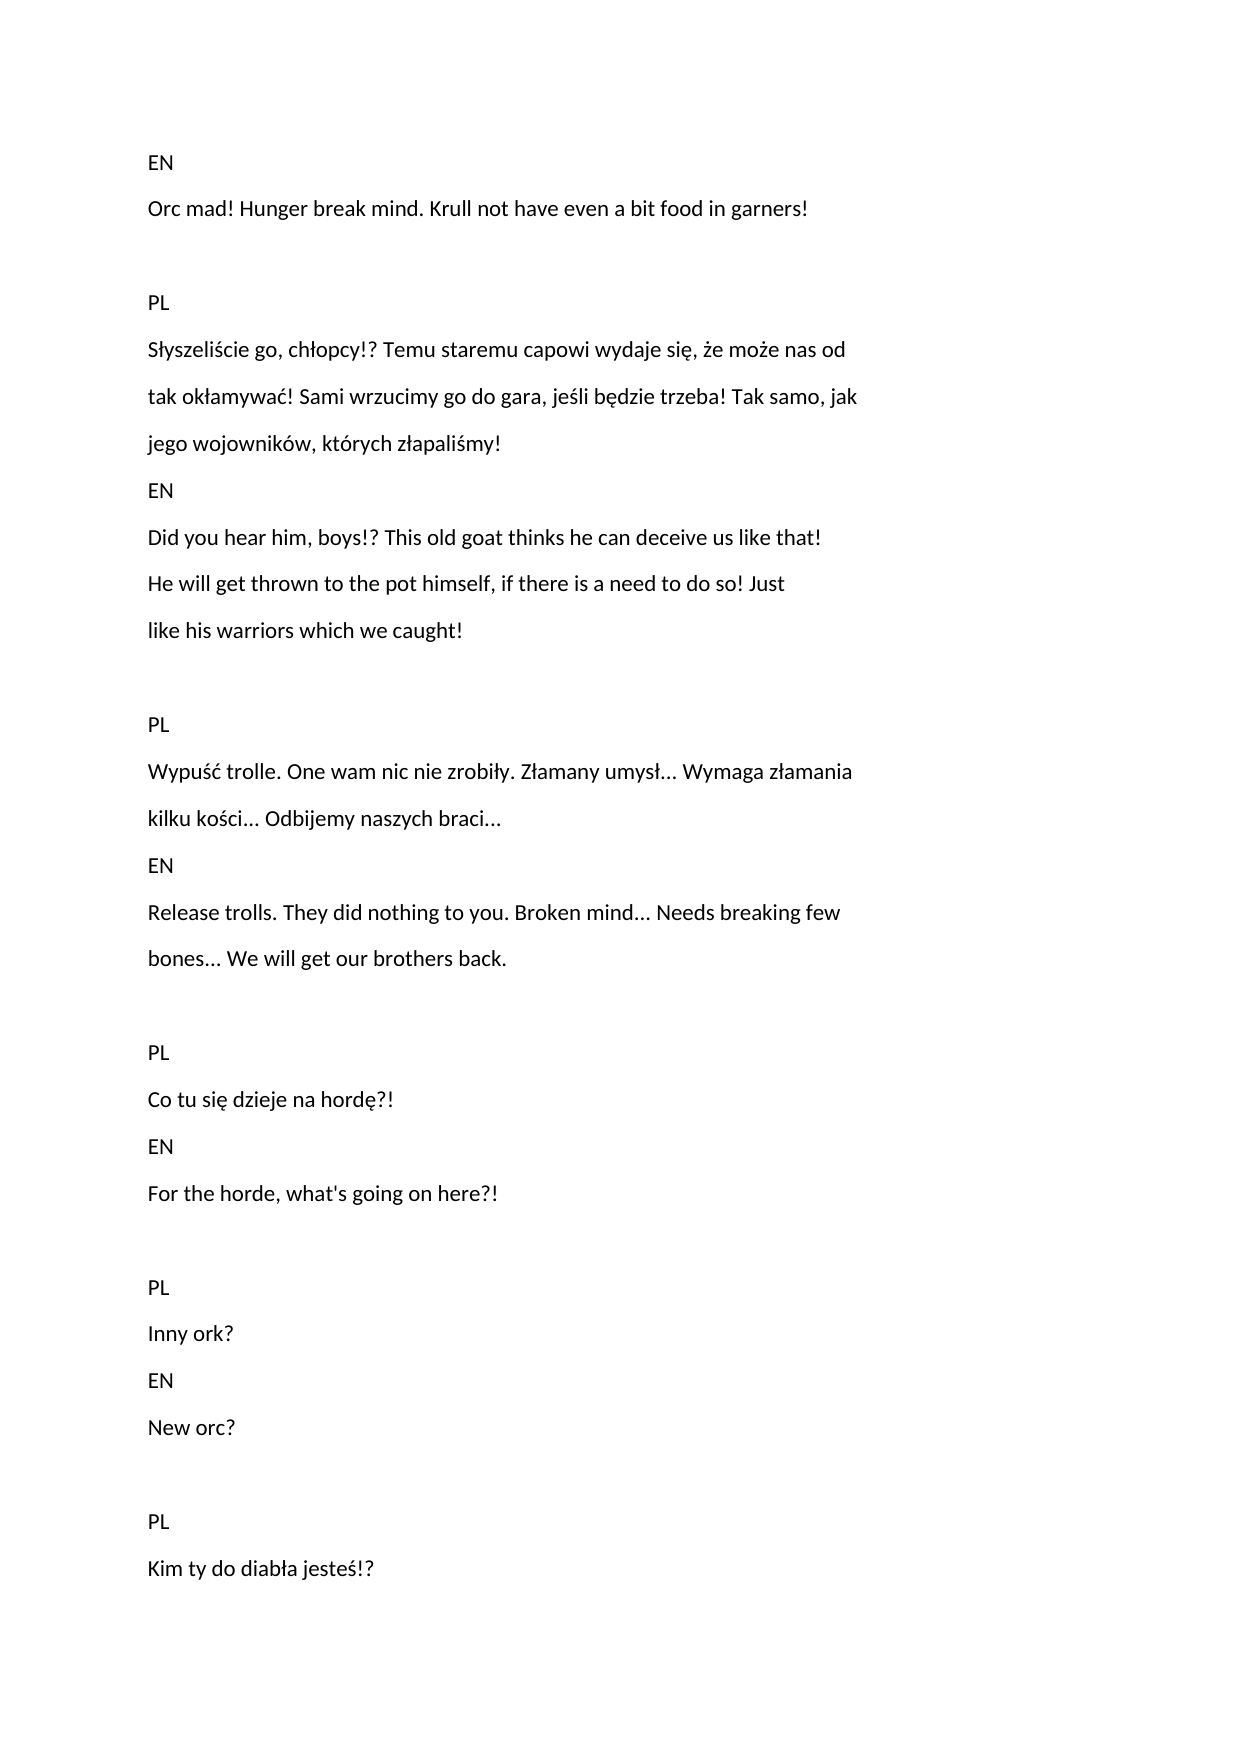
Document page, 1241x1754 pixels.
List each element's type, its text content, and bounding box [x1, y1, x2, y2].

text Release trolls. They did nothing to you. Broken mind... Needs breaking few [148, 898, 1093, 926]
text PL [148, 1273, 1093, 1301]
text like his warriors which we caught! [148, 616, 1093, 644]
text Kim ty do diabła jesteś!? [148, 1554, 1093, 1582]
text EN [148, 1132, 1093, 1160]
text PL [148, 710, 1093, 738]
text PL [148, 1507, 1093, 1535]
text PL [148, 288, 1093, 316]
text jego wojowników, których złapaliśmy! [148, 429, 1093, 457]
text Co tu się dzieje na hordę?! [148, 1085, 1093, 1113]
text PL [148, 1038, 1093, 1066]
text EN [148, 476, 1093, 504]
text For the horde, what's going on here?! [148, 1179, 1093, 1207]
text EN [148, 851, 1093, 879]
text Did you hear him, boys!? This old goat thinks he can deceive us like that! [148, 523, 1093, 551]
text EN [148, 1366, 1093, 1394]
text tak okłamywać! Sami wrzucimy go do gara, jeśli będzie trzeba! Tak samo, jak [148, 382, 1093, 410]
text He will get thrown to the pot himself, if there is a need to do so! Just [148, 569, 1093, 597]
text Wypuść trolle. One wam nic nie zrobiły. Złamany umysł... Wymaga złamania [148, 757, 1093, 785]
text Orc mad! Hunger break mind. Krull not have even a bit food in garners! [148, 194, 1093, 222]
text kilku kości... Odbijemy naszych braci... [148, 804, 1093, 832]
text Słyszeliście go, chłopcy!? Temu staremu capowi wydaje się, że może nas od [148, 335, 1093, 363]
text New orc? [148, 1413, 1093, 1441]
text EN [148, 148, 1093, 176]
text Inny ork? [148, 1319, 1093, 1347]
text bones... We will get our brothers back. [148, 944, 1093, 972]
